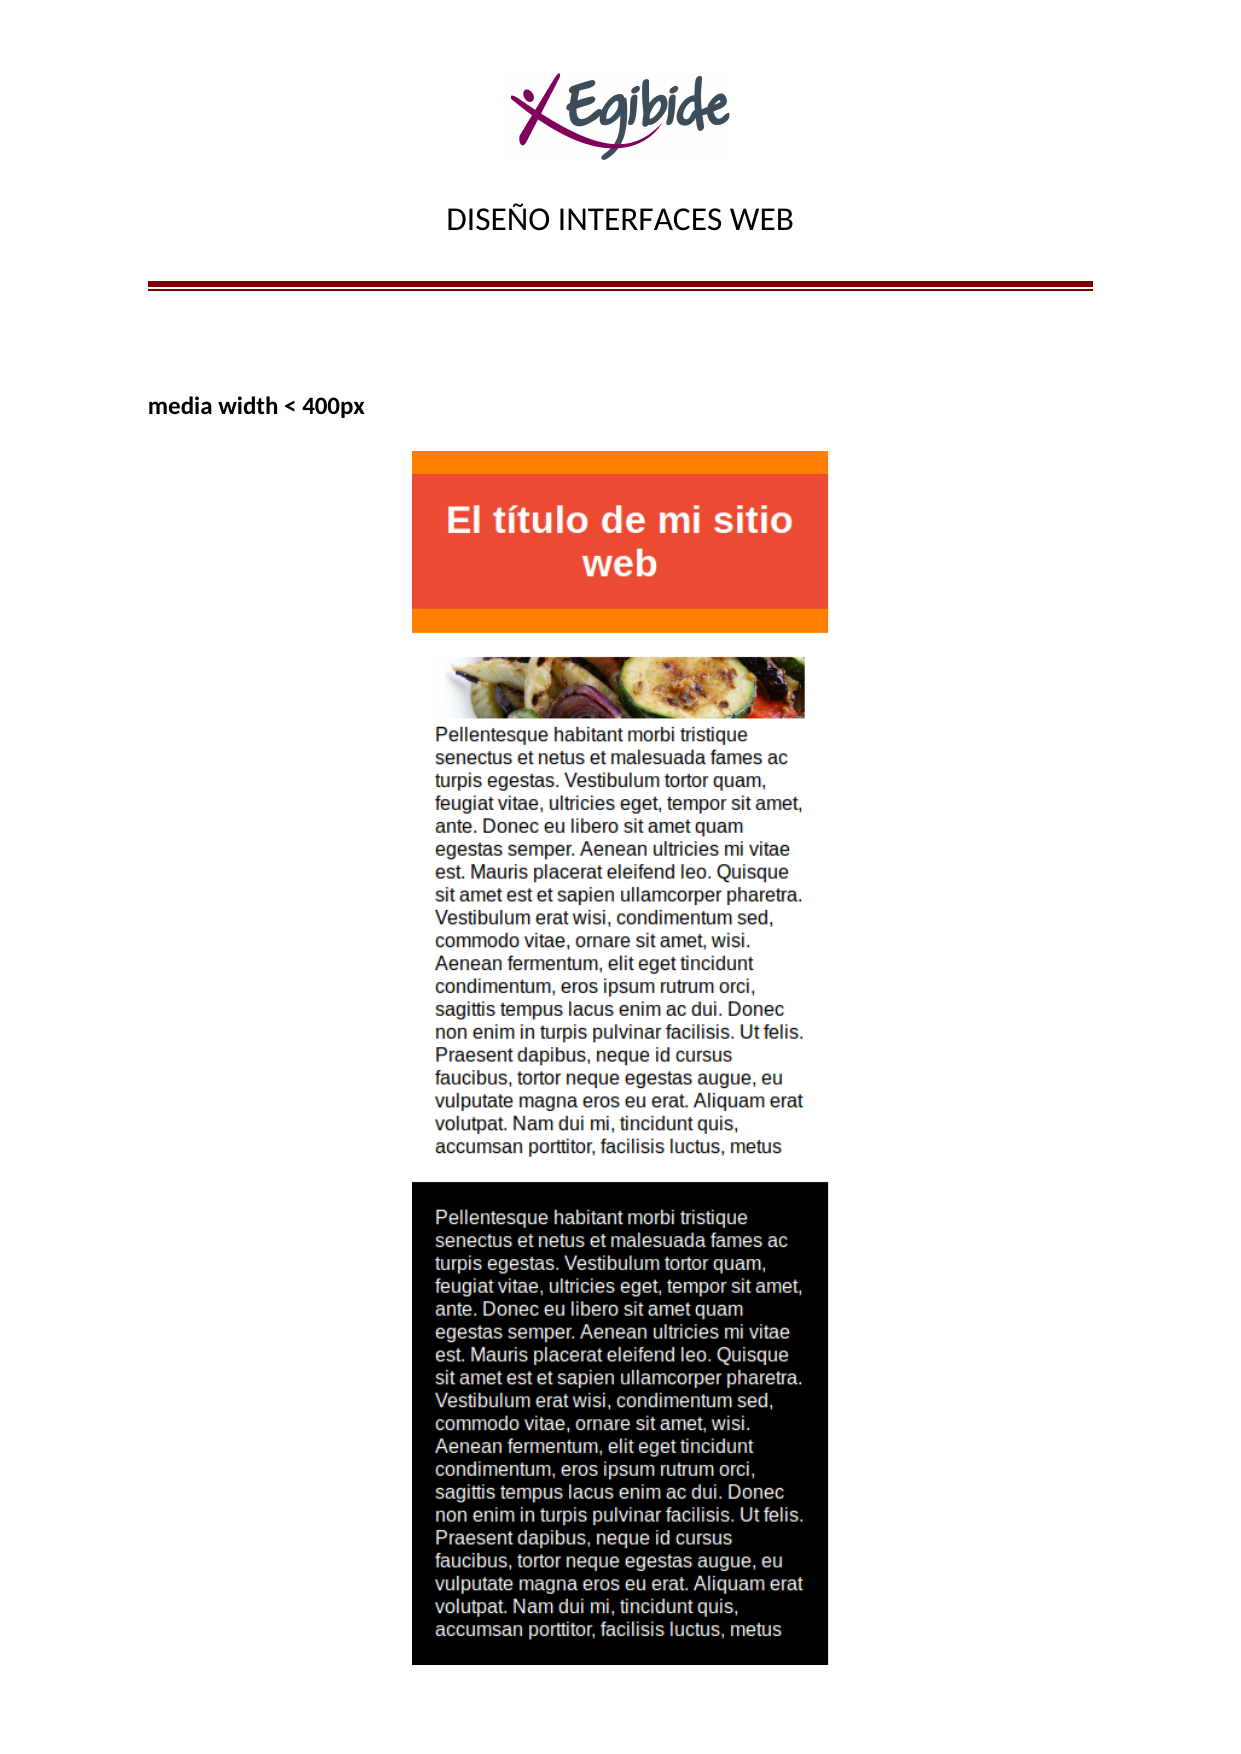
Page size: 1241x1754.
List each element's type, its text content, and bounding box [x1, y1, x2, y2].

text media width < 400px [148, 390, 1093, 420]
picture [412, 451, 829, 1665]
picture [510, 73, 730, 160]
